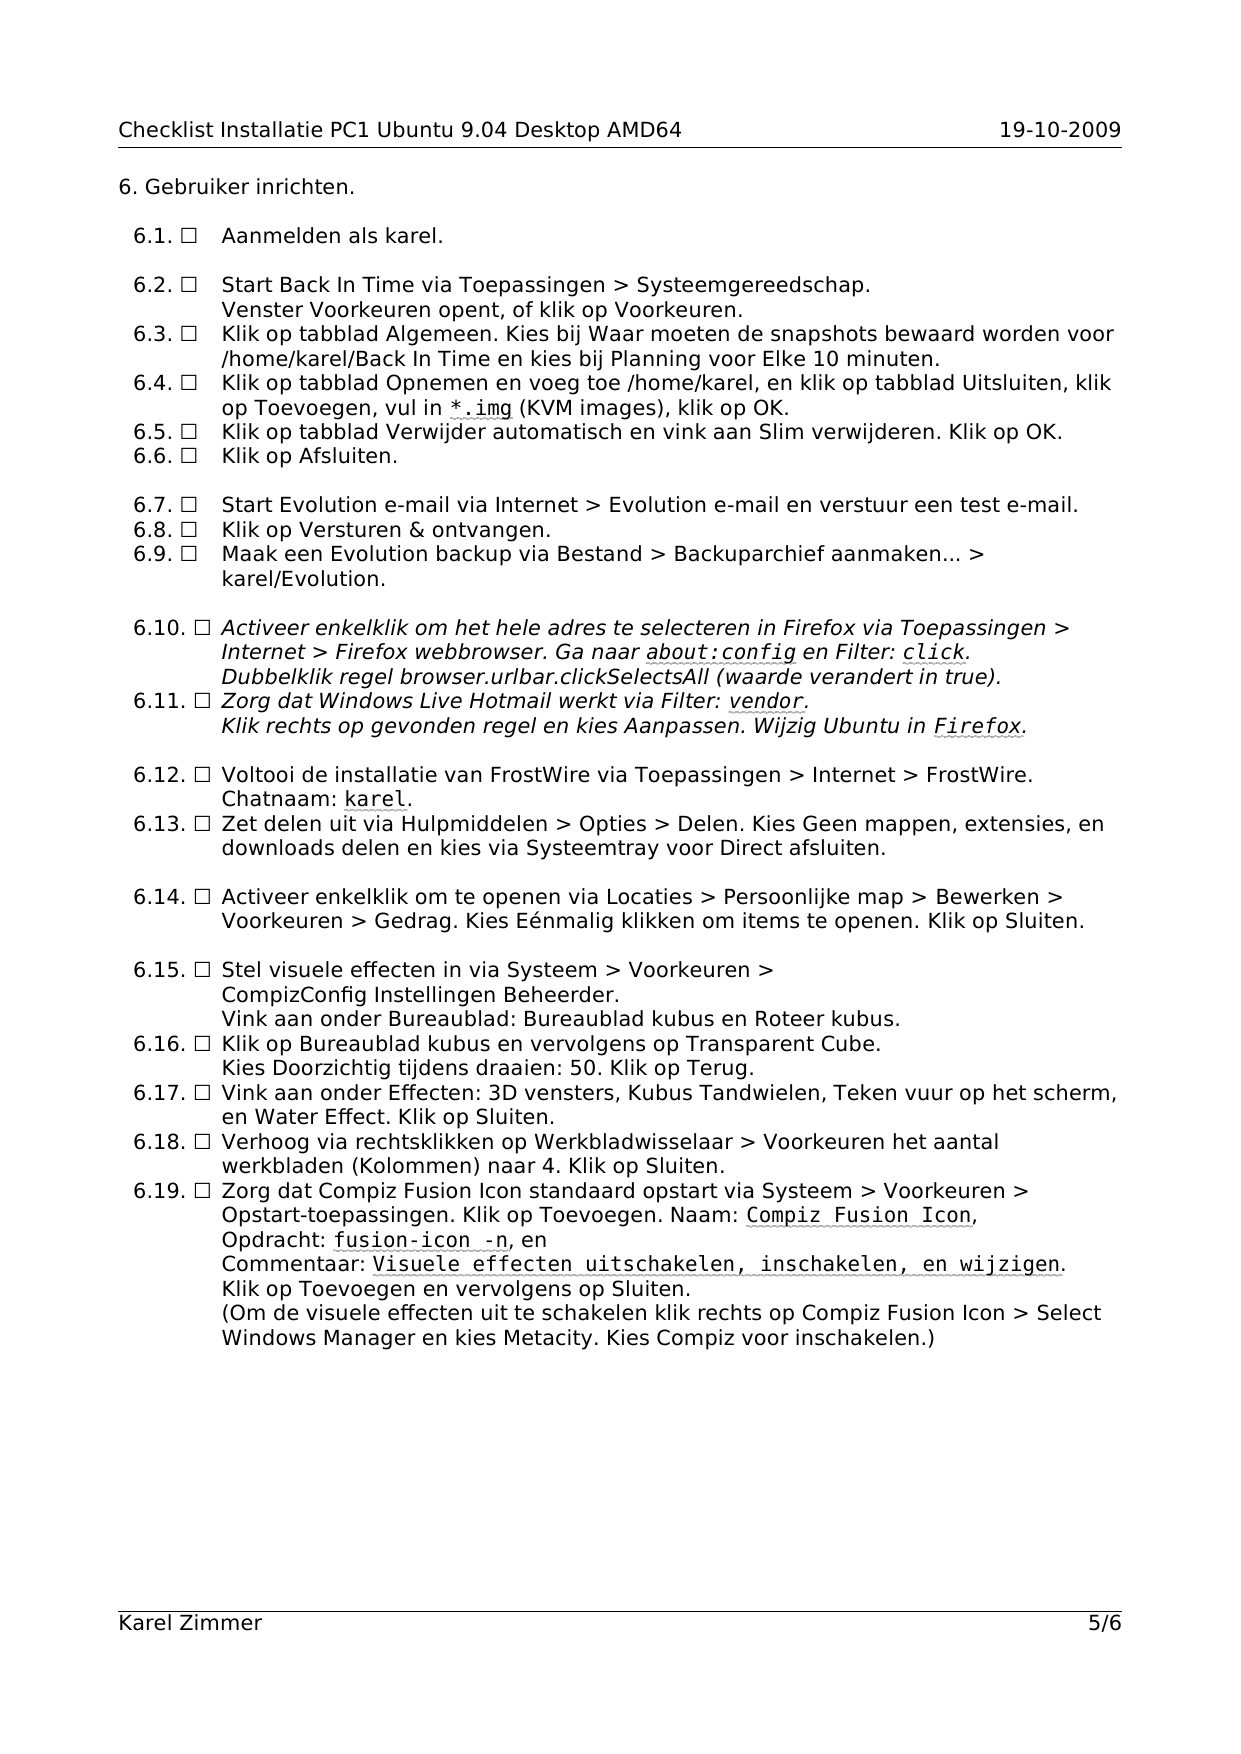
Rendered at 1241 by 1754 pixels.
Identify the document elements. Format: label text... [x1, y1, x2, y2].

list Zorg dat Windows Live Hotmail werkt via Filter: vendor. Klik rechts op gevonden regel en kies Aanpassen. Wijzig Ubuntu in Firefox. [133, 689, 1122, 738]
list Klik op tabblad Algemeen. Kies bij Waar moeten de snapshots bewaard worden voor /home/karel/Back In Time en kies bij Planning voor Elke 10 minuten. [133, 322, 1122, 371]
list Aanmelden als karel. [133, 224, 1122, 248]
list Start Back In Time via Toepassingen > Systeemgereedschap. Venster Voorkeuren opent, of klik op Voorkeuren. [133, 273, 1122, 322]
list Activeer enkelklik om het hele adres te selecteren in Firefox via Toepassingen > Internet > Firefox webbrowser. Ga naar about:config en Filter: click. Dubbelklik regel browser.urlbar.clickSelectsAll (waarde verandert in true). [133, 616, 1122, 689]
list Voltooi de installatie van FrostWire via Toepassingen > Internet > FrostWire. Chatnaam: karel. [133, 763, 1122, 812]
list Start Evolution e-mail via Internet > Evolution e-mail en verstuur een test e-mail. [133, 493, 1122, 518]
list Vink aan onder Effecten: 3D vensters, Kubus Tandwielen, Teken vuur op het scherm, en Water Effect. Klik op Sluiten. [133, 1081, 1122, 1130]
list Klik op Versturen & ontvangen. [133, 518, 1122, 542]
list Stel visuele effecten in via Systeem > Voorkeuren > CompizConfig Instellingen Beheerder. Vink aan onder Bureaublad: Bureaublad kubus en Roteer kubus. [133, 958, 1122, 1032]
list Verhoog via rechtsklikken op Werkbladwisselaar > Voorkeuren het aantal werkbladen (Kolommen) naar 4. Klik op Sluiten. [133, 1130, 1122, 1179]
list Klik op Bureaublad kubus en vervolgens op Transparent Cube. Kies Doorzichtig tijdens draaien: 50. Klik op Terug. [133, 1032, 1122, 1081]
list Activeer enkelklik om te openen via Locaties > Persoonlijke map > Bewerken > Voorkeuren > Gedrag. Kies Eénmalig klikken om items te openen. Klik op Sluiten. [133, 885, 1122, 934]
list Klik op Afsluiten. [133, 444, 1122, 469]
list Zet delen uit via Hulpmiddelen > Opties > Delen. Kies Geen mappen, extensies, en downloads delen en kies via Systeemtray voor Direct afsluiten. [133, 812, 1122, 861]
list Klik op tabblad Verwijder automatisch en vink aan Slim verwijderen. Klik op OK. [133, 420, 1122, 444]
list Zorg dat Compiz Fusion Icon standaard opstart via Systeem > Voorkeuren > Opstart-toepassingen. Klik op Toevoegen. Naam: Compiz Fusion Icon, Opdracht: fusion-icon -n, en Commentaar: Visuele effecten uitschakelen, inschakelen, en wijzigen. Klik op Toevoegen en vervolgens op Sluiten. (Om de visuele effecten uit te schakelen klik rechts op Compiz Fusion Icon > Select Windows Manager en kies Metacity. Kies Compiz voor inschakelen.) [133, 1179, 1122, 1350]
list Klik op tabblad Opnemen en voeg toe /home/karel, en klik op tabblad Uitsluiten, klik op Toevoegen, vul in *.img (KVM images), klik op OK. [133, 371, 1122, 420]
list Maak een Evolution backup via Bestand > Backuparchief aanmaken... > karel/Evolution. [133, 542, 1122, 591]
list Gebruiker inrichten. [118, 175, 1122, 199]
